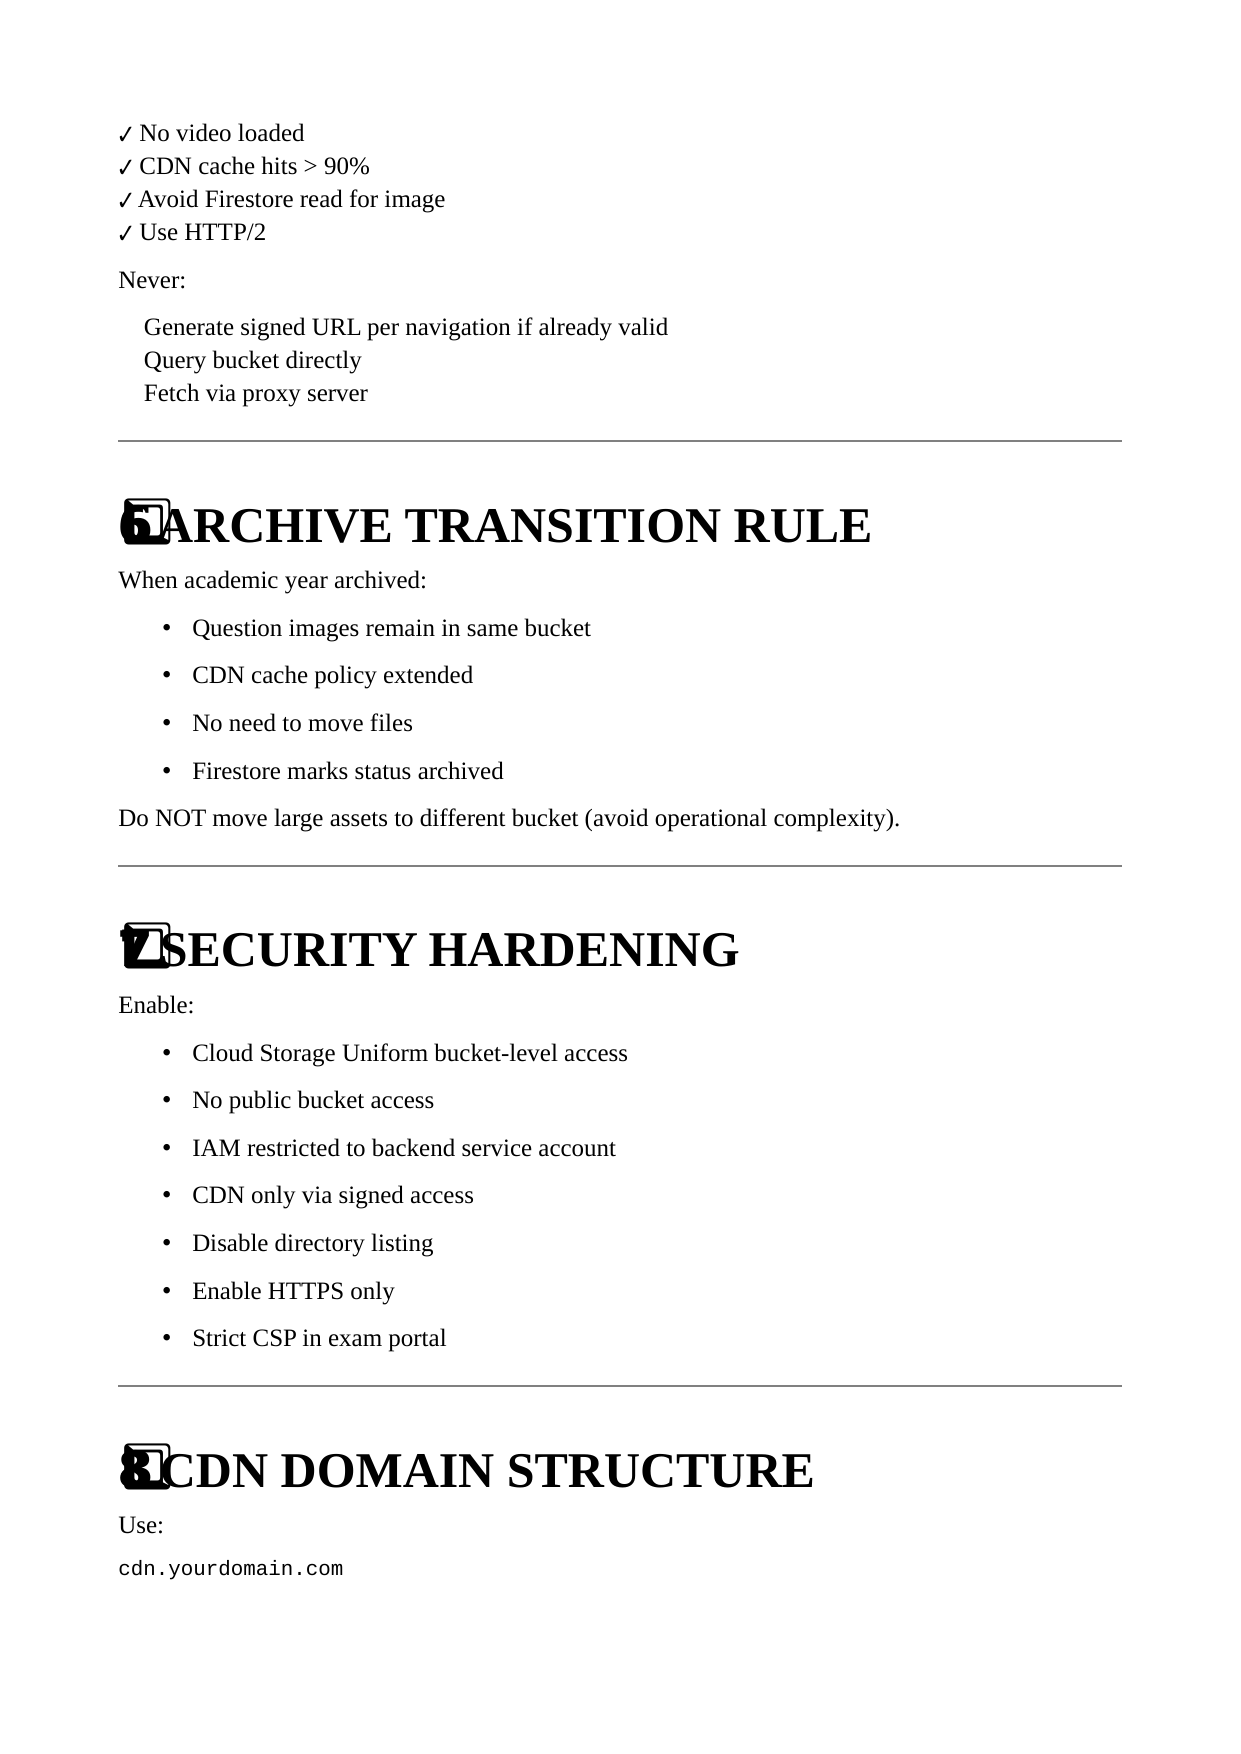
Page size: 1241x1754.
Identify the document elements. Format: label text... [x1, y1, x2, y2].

list Strict CSP in exam portal [162, 1323, 1122, 1352]
list CDN cache policy extended [162, 661, 1122, 689]
subtitle 8️⃣ CDN DOMAIN STRUCTURE [118, 1440, 1122, 1498]
list Disable directory listing [162, 1228, 1122, 1257]
list Firestore marks status archived [162, 756, 1122, 784]
subtitle 7️⃣ SECURITY HARDENING [118, 920, 1122, 978]
text Use: [118, 1510, 1122, 1539]
list CDN only via signed access [162, 1181, 1122, 1209]
list Cloud Storage Uniform bucket-level access [162, 1038, 1122, 1067]
list Enable HTTPS only [162, 1276, 1122, 1304]
text Do NOT move large assets to different bucket (avoid operational complexity). [118, 803, 1122, 832]
subtitle 6️⃣ ARCHIVE TRANSITION RULE [118, 495, 1122, 553]
text Never: [118, 265, 1122, 293]
list No public bucket access [162, 1085, 1122, 1114]
text cdn.yourdomain.com [118, 1558, 1122, 1582]
list No need to move files [162, 708, 1122, 737]
text ❌ Generate signed URL per navigation if already valid ❌ Query bucket directly ❌ Fetch via proxy server [118, 312, 1122, 407]
text Enable: [118, 990, 1122, 1019]
list IAM restricted to backend service account [162, 1133, 1122, 1162]
text When academic year archived: [118, 565, 1122, 594]
list Question images remain in same bucket [162, 613, 1122, 642]
text ✔ No video loaded ✔ CDN cache hits > 90% ✔ Avoid Firestore read for image ✔ Use HTTP/2 [118, 118, 1122, 246]
